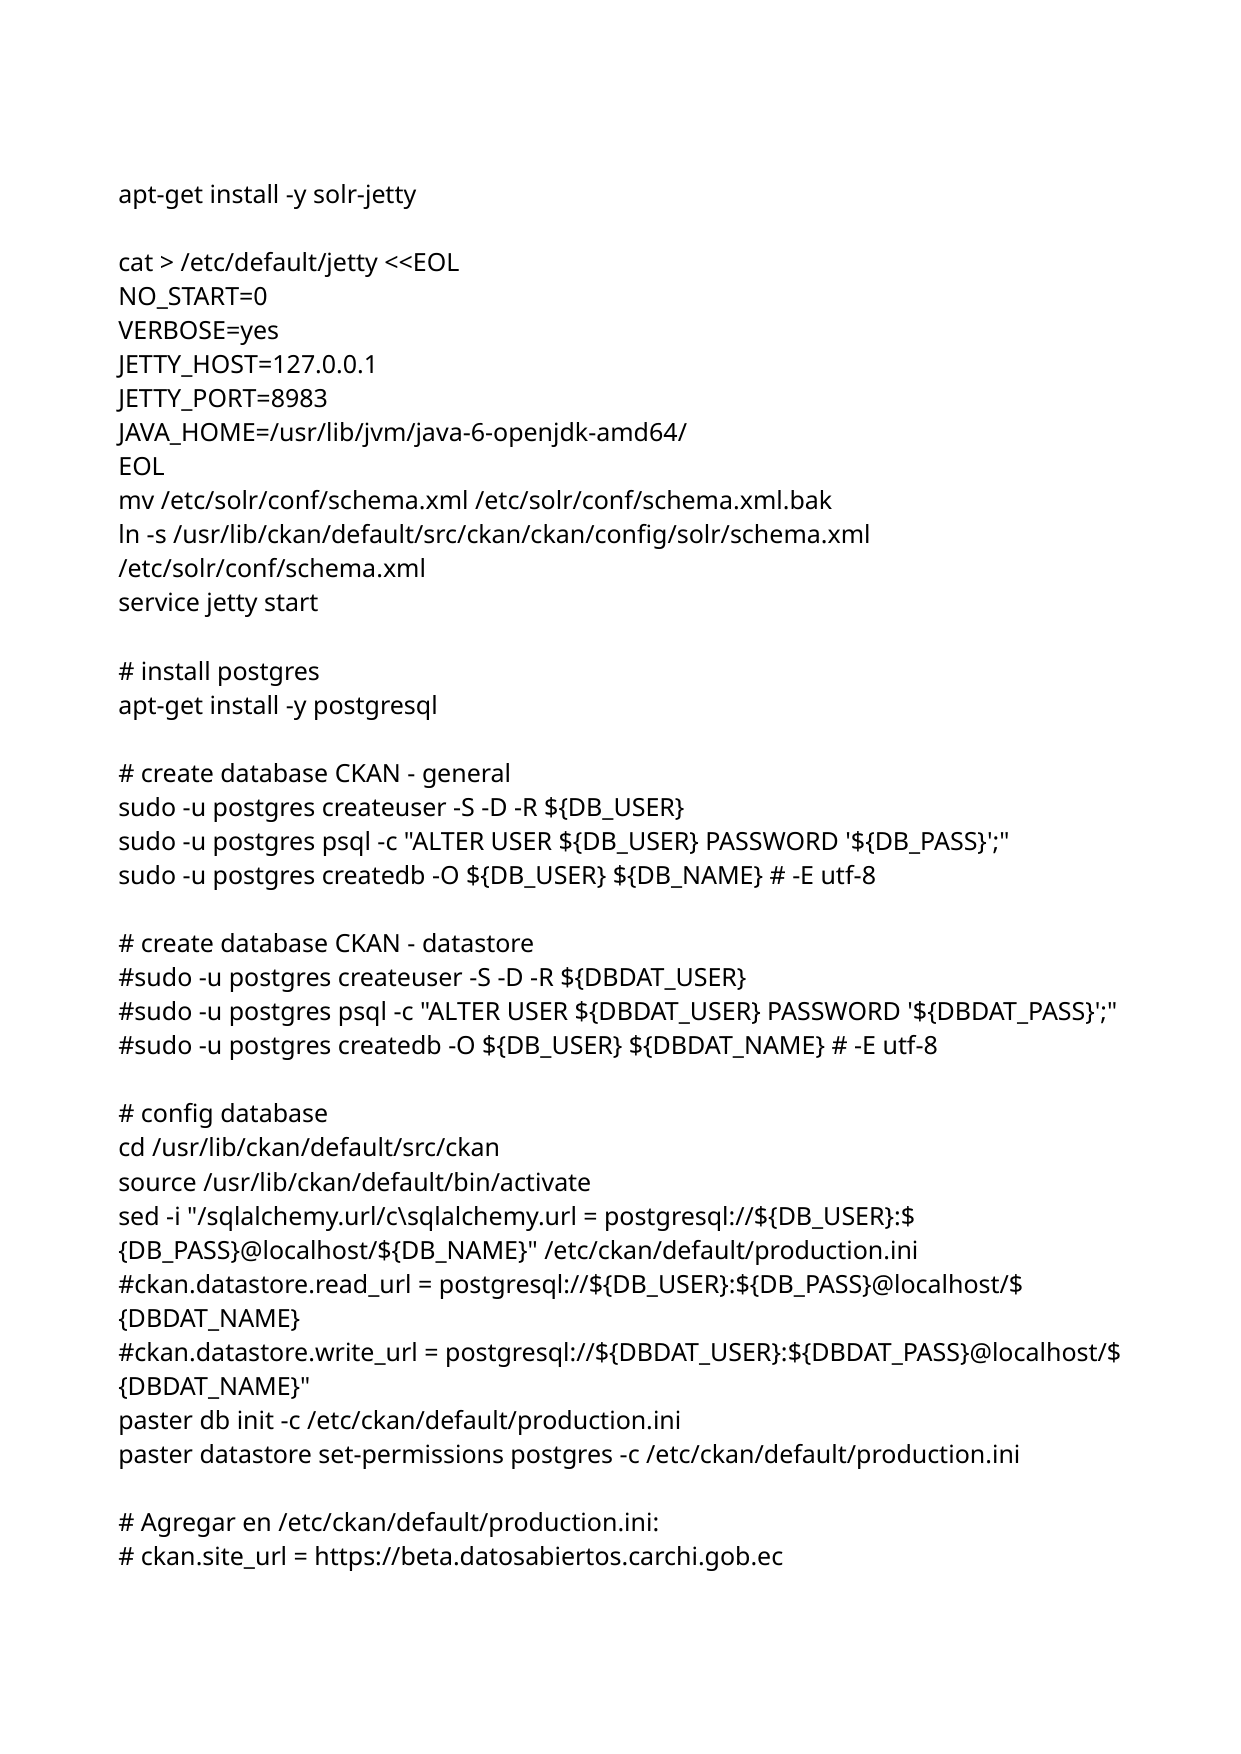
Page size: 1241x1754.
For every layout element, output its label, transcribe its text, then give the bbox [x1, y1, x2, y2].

text #ckan.datastore.write_url = postgresql://${DBDAT_USER}:${DBDAT_PASS}@localhost/${DBDAT_NAME}" [118, 1334, 1122, 1403]
text JAVA_HOME=/usr/lib/jvm/java-6-openjdk-amd64/ [118, 415, 1122, 449]
text paster datastore set-permissions postgres -c /etc/ckan/default/production.ini [118, 1437, 1122, 1471]
text EOL [118, 449, 1122, 483]
text mv /etc/solr/conf/schema.xml /etc/solr/conf/schema.xml.bak [118, 483, 1122, 517]
text sudo -u postgres createdb -O ${DB_USER} ${DB_NAME} # -E utf-8 [118, 858, 1122, 892]
text # create database CKAN - general [118, 755, 1122, 789]
text # Agregar en /etc/ckan/default/production.ini: [118, 1505, 1122, 1539]
text cd /usr/lib/ckan/default/src/ckan [118, 1130, 1122, 1164]
text # ckan.site_url = https://beta.datosabiertos.carchi.gob.ec [118, 1539, 1122, 1573]
text service jetty start [118, 585, 1122, 619]
text sudo -u postgres psql -c "ALTER USER ${DB_USER} PASSWORD '${DB_PASS}';" [118, 823, 1122, 858]
text #sudo -u postgres createuser -S -D -R ${DBDAT_USER} [118, 960, 1122, 994]
text paster db init -c /etc/ckan/default/production.ini [118, 1403, 1122, 1437]
text apt-get install -y solr-jetty [118, 176, 1122, 210]
text # config database [118, 1096, 1122, 1130]
text cat > /etc/default/jetty <<EOL [118, 244, 1122, 278]
text sed -i "/sqlalchemy.url/c\sqlalchemy.url = postgresql://${DB_USER}:${DB_PASS}@localhost/${DB_NAME}" /etc/ckan/default/production.ini [118, 1198, 1122, 1266]
text # create database CKAN - datastore [118, 926, 1122, 960]
text NO_START=0 [118, 278, 1122, 313]
text apt-get install -y postgresql [118, 687, 1122, 721]
text source /usr/lib/ckan/default/bin/activate [118, 1164, 1122, 1198]
text #ckan.datastore.read_url = postgresql://${DB_USER}:${DB_PASS}@localhost/${DBDAT_NAME} [118, 1266, 1122, 1334]
text # install postgres [118, 653, 1122, 687]
text ln -s /usr/lib/ckan/default/src/ckan/ckan/config/solr/schema.xml /etc/solr/conf/schema.xml [118, 517, 1122, 585]
text #sudo -u postgres psql -c "ALTER USER ${DBDAT_USER} PASSWORD '${DBDAT_PASS}';" [118, 994, 1122, 1028]
text JETTY_HOST=127.0.0.1 [118, 347, 1122, 381]
text #sudo -u postgres createdb -O ${DB_USER} ${DBDAT_NAME} # -E utf-8 [118, 1028, 1122, 1062]
text VERBOSE=yes [118, 313, 1122, 347]
text JETTY_PORT=8983 [118, 381, 1122, 415]
text sudo -u postgres createuser -S -D -R ${DB_USER} [118, 789, 1122, 823]
